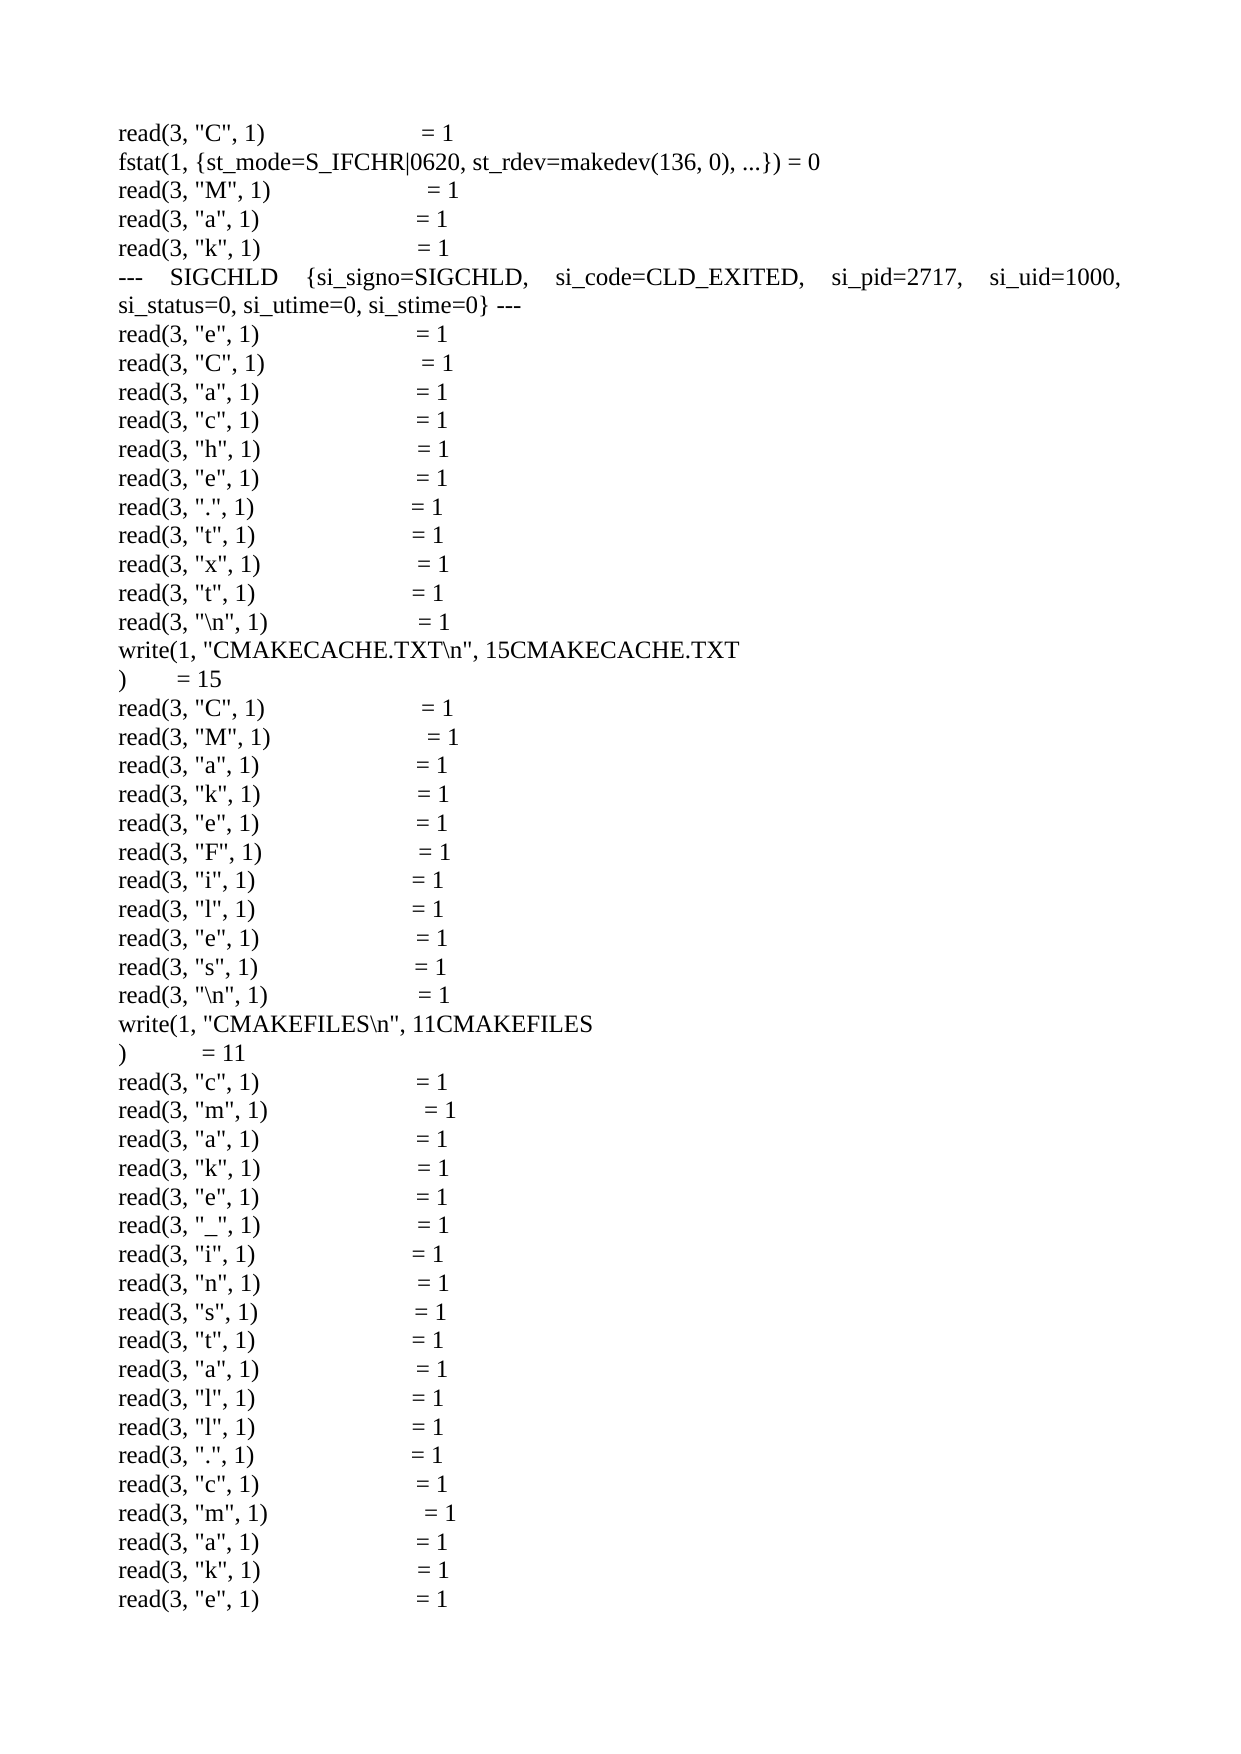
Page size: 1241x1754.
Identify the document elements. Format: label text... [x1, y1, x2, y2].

text read(3, "i", 1) = 1 [118, 1239, 1122, 1268]
text read(3, "m", 1) = 1 [118, 1498, 1122, 1527]
text --- SIGCHLD {si_signo=SIGCHLD, si_code=CLD_EXITED, si_pid=2717, si_uid=1000, si_status=0, si_utime=0, si_stime=0} --- [118, 262, 1122, 319]
text read(3, "c", 1) = 1 [118, 406, 1122, 434]
text read(3, "k", 1) = 1 [118, 1153, 1122, 1182]
text read(3, "k", 1) = 1 [118, 233, 1122, 262]
text read(3, "c", 1) = 1 [118, 1067, 1122, 1096]
text read(3, "n", 1) = 1 [118, 1268, 1122, 1297]
text read(3, "M", 1) = 1 [118, 722, 1122, 751]
text write(1, "CMAKECACHE.TXT\n", 15CMAKECACHE.TXT [118, 636, 1122, 664]
text read(3, "a", 1) = 1 [118, 1527, 1122, 1556]
text read(3, "e", 1) = 1 [118, 1584, 1122, 1613]
text read(3, "\n", 1) = 1 [118, 981, 1122, 1009]
text read(3, "a", 1) = 1 [118, 1354, 1122, 1383]
text read(3, "k", 1) = 1 [118, 779, 1122, 808]
text read(3, ".", 1) = 1 [118, 1441, 1122, 1469]
text read(3, "i", 1) = 1 [118, 866, 1122, 894]
text read(3, "e", 1) = 1 [118, 1182, 1122, 1211]
text read(3, "M", 1) = 1 [118, 176, 1122, 204]
text read(3, "F", 1) = 1 [118, 837, 1122, 866]
text read(3, "e", 1) = 1 [118, 463, 1122, 492]
text read(3, "t", 1) = 1 [118, 1326, 1122, 1354]
text read(3, "l", 1) = 1 [118, 1383, 1122, 1412]
text read(3, ".", 1) = 1 [118, 492, 1122, 521]
text read(3, "t", 1) = 1 [118, 578, 1122, 607]
text read(3, "c", 1) = 1 [118, 1469, 1122, 1498]
text read(3, "C", 1) = 1 [118, 348, 1122, 377]
text read(3, "l", 1) = 1 [118, 894, 1122, 923]
text read(3, "h", 1) = 1 [118, 434, 1122, 463]
text read(3, "a", 1) = 1 [118, 204, 1122, 233]
text ) = 15 [118, 664, 1122, 693]
text read(3, "\n", 1) = 1 [118, 607, 1122, 636]
text write(1, "CMAKEFILES\n", 11CMAKEFILES [118, 1009, 1122, 1038]
text read(3, "a", 1) = 1 [118, 1124, 1122, 1153]
text ) = 11 [118, 1038, 1122, 1067]
text read(3, "C", 1) = 1 [118, 118, 1122, 147]
text read(3, "a", 1) = 1 [118, 751, 1122, 779]
text fstat(1, {st_mode=S_IFCHR|0620, st_rdev=makedev(136, 0), ...}) = 0 [118, 147, 1122, 176]
text read(3, "l", 1) = 1 [118, 1412, 1122, 1441]
text read(3, "_", 1) = 1 [118, 1211, 1122, 1239]
text read(3, "a", 1) = 1 [118, 377, 1122, 406]
text read(3, "s", 1) = 1 [118, 952, 1122, 981]
text read(3, "m", 1) = 1 [118, 1096, 1122, 1124]
text read(3, "C", 1) = 1 [118, 693, 1122, 722]
text read(3, "x", 1) = 1 [118, 549, 1122, 578]
text read(3, "e", 1) = 1 [118, 808, 1122, 837]
text read(3, "k", 1) = 1 [118, 1556, 1122, 1584]
text read(3, "e", 1) = 1 [118, 319, 1122, 348]
text read(3, "e", 1) = 1 [118, 923, 1122, 952]
text read(3, "s", 1) = 1 [118, 1297, 1122, 1326]
text read(3, "t", 1) = 1 [118, 521, 1122, 549]
